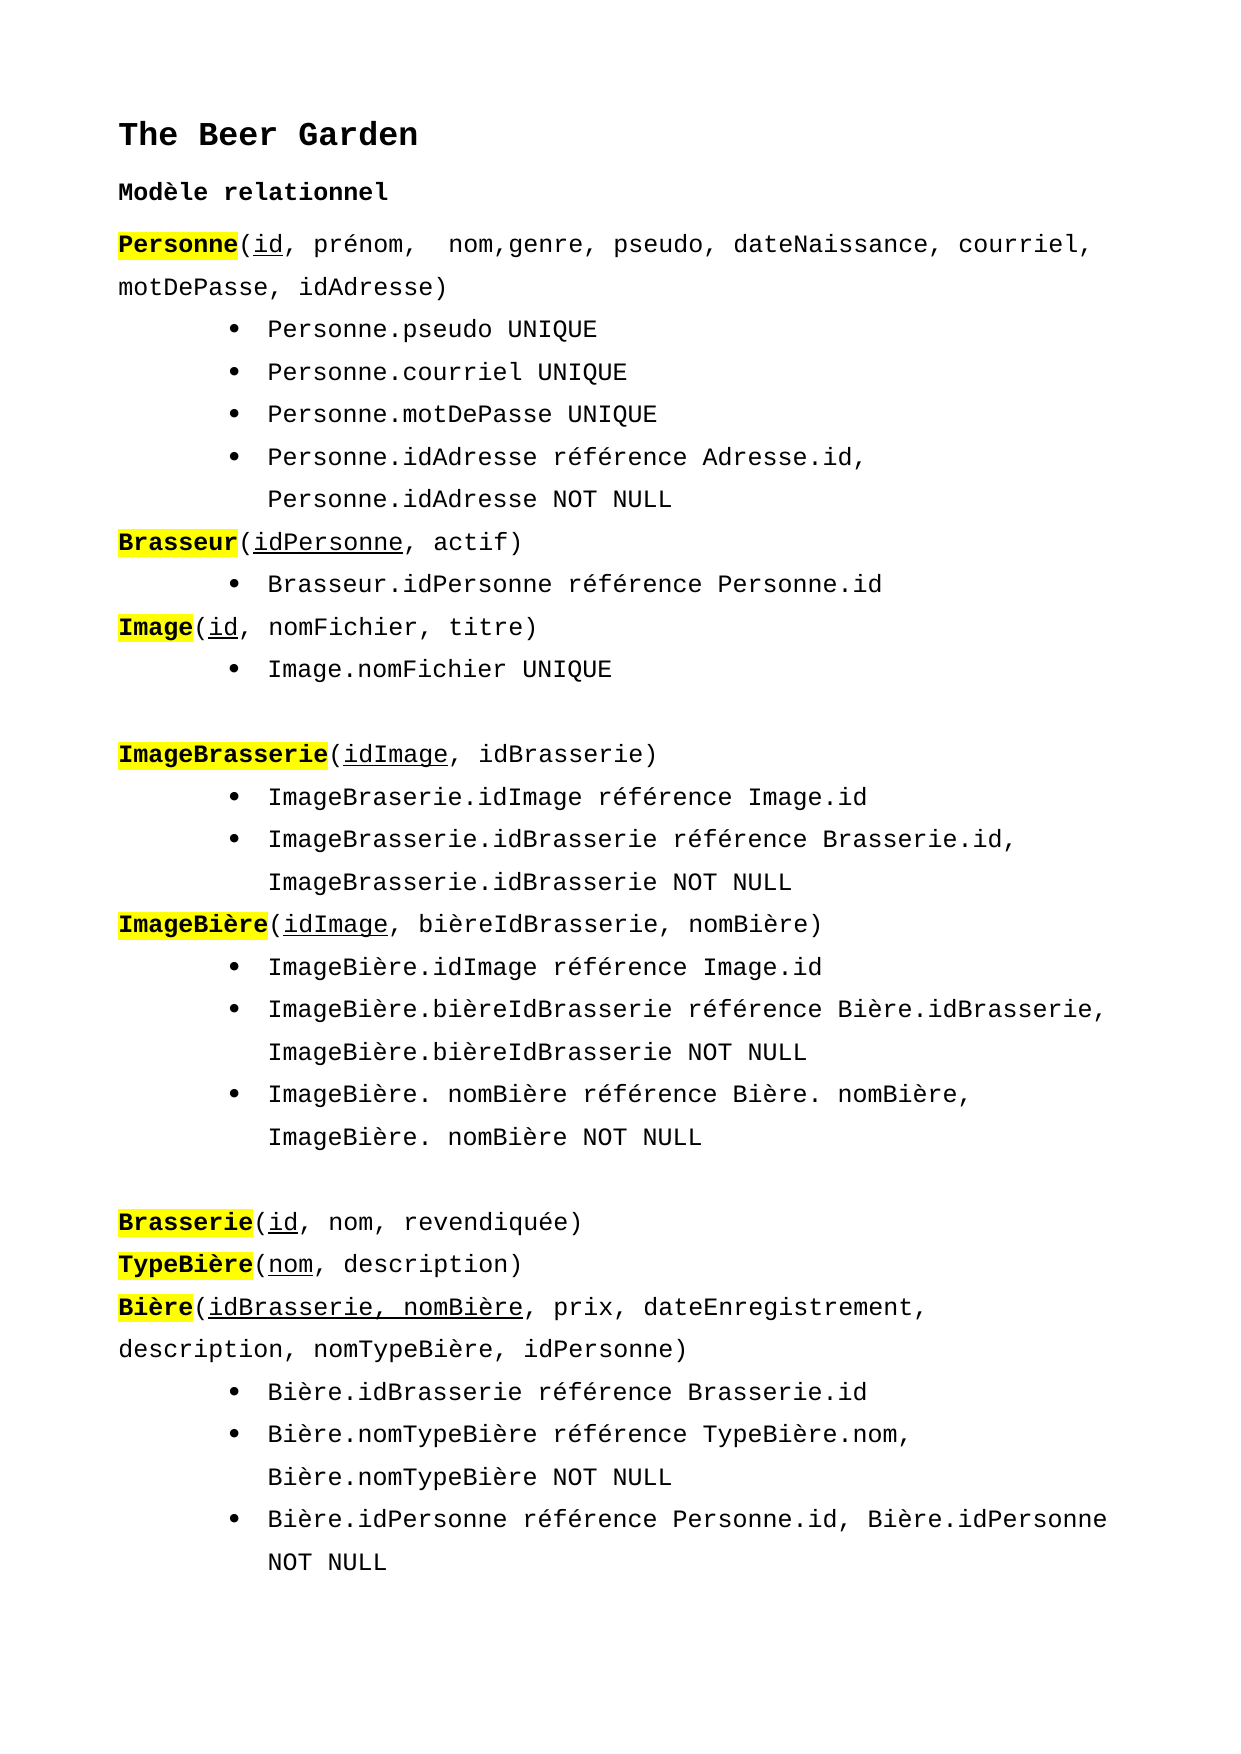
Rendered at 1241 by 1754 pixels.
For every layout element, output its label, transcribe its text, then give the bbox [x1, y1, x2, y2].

list Personne.pseudo UNIQUE [230, 317, 1122, 345]
list ImageBière.bièreIdBrasserie référence Bière.idBrasserie, ImageBière.bièreIdBrasserie NOT NULL [230, 997, 1122, 1067]
list Personne.idAdresse référence Adresse.id, Personne.idAdresse NOT NULL [230, 444, 1122, 515]
text Brasserie(id, nom, revendiquée) [118, 1209, 1122, 1237]
text Image(id, nomFichier, titre) [118, 614, 1122, 642]
text TypeBière(nom, description) [118, 1252, 1122, 1280]
list Brasseur.idPersonne référence Personne.id [230, 572, 1122, 600]
text Brasseur(idPersonne, actif) [118, 529, 1122, 557]
text Modèle relationnel [118, 179, 1122, 208]
list ImageBrasserie.idBrasserie référence Brasserie.id, ImageBrasserie.idBrasserie NOT NULL [230, 827, 1122, 897]
list ImageBière. nomBière référence Bière. nomBière, ImageBière. nomBière NOT NULL [230, 1082, 1122, 1152]
list Bière.nomTypeBière référence TypeBière.nom, Bière.nomTypeBière NOT NULL [230, 1422, 1122, 1492]
list ImageBraserie.idImage référence Image.id [230, 784, 1122, 812]
list Image.nomFichier UNIQUE [229, 657, 1122, 685]
list Bière.idPersonne référence Personne.id, Bière.idPersonne NOT NULL [230, 1507, 1122, 1577]
text Personne(id, prénom, nom,genre, pseudo, dateNaissance, courriel, motDePasse, idAdresse) [118, 232, 1122, 302]
list Personne.motDePasse UNIQUE [230, 402, 1122, 430]
list Bière.idBrasserie référence Brasserie.id [230, 1379, 1122, 1407]
text ImageBrasserie(idImage, idBrasserie) [118, 742, 1122, 770]
text The Beer Garden [118, 118, 1122, 156]
list Personne.courriel UNIQUE [230, 359, 1122, 387]
text Bière(idBrasserie, nomBière, prix, dateEnregistrement, description, nomTypeBière, idPersonne) [118, 1294, 1122, 1365]
list ImageBière.idImage référence Image.id [230, 954, 1122, 982]
text ImageBière(idImage, bièreIdBrasserie, nomBière) [118, 912, 1122, 940]
